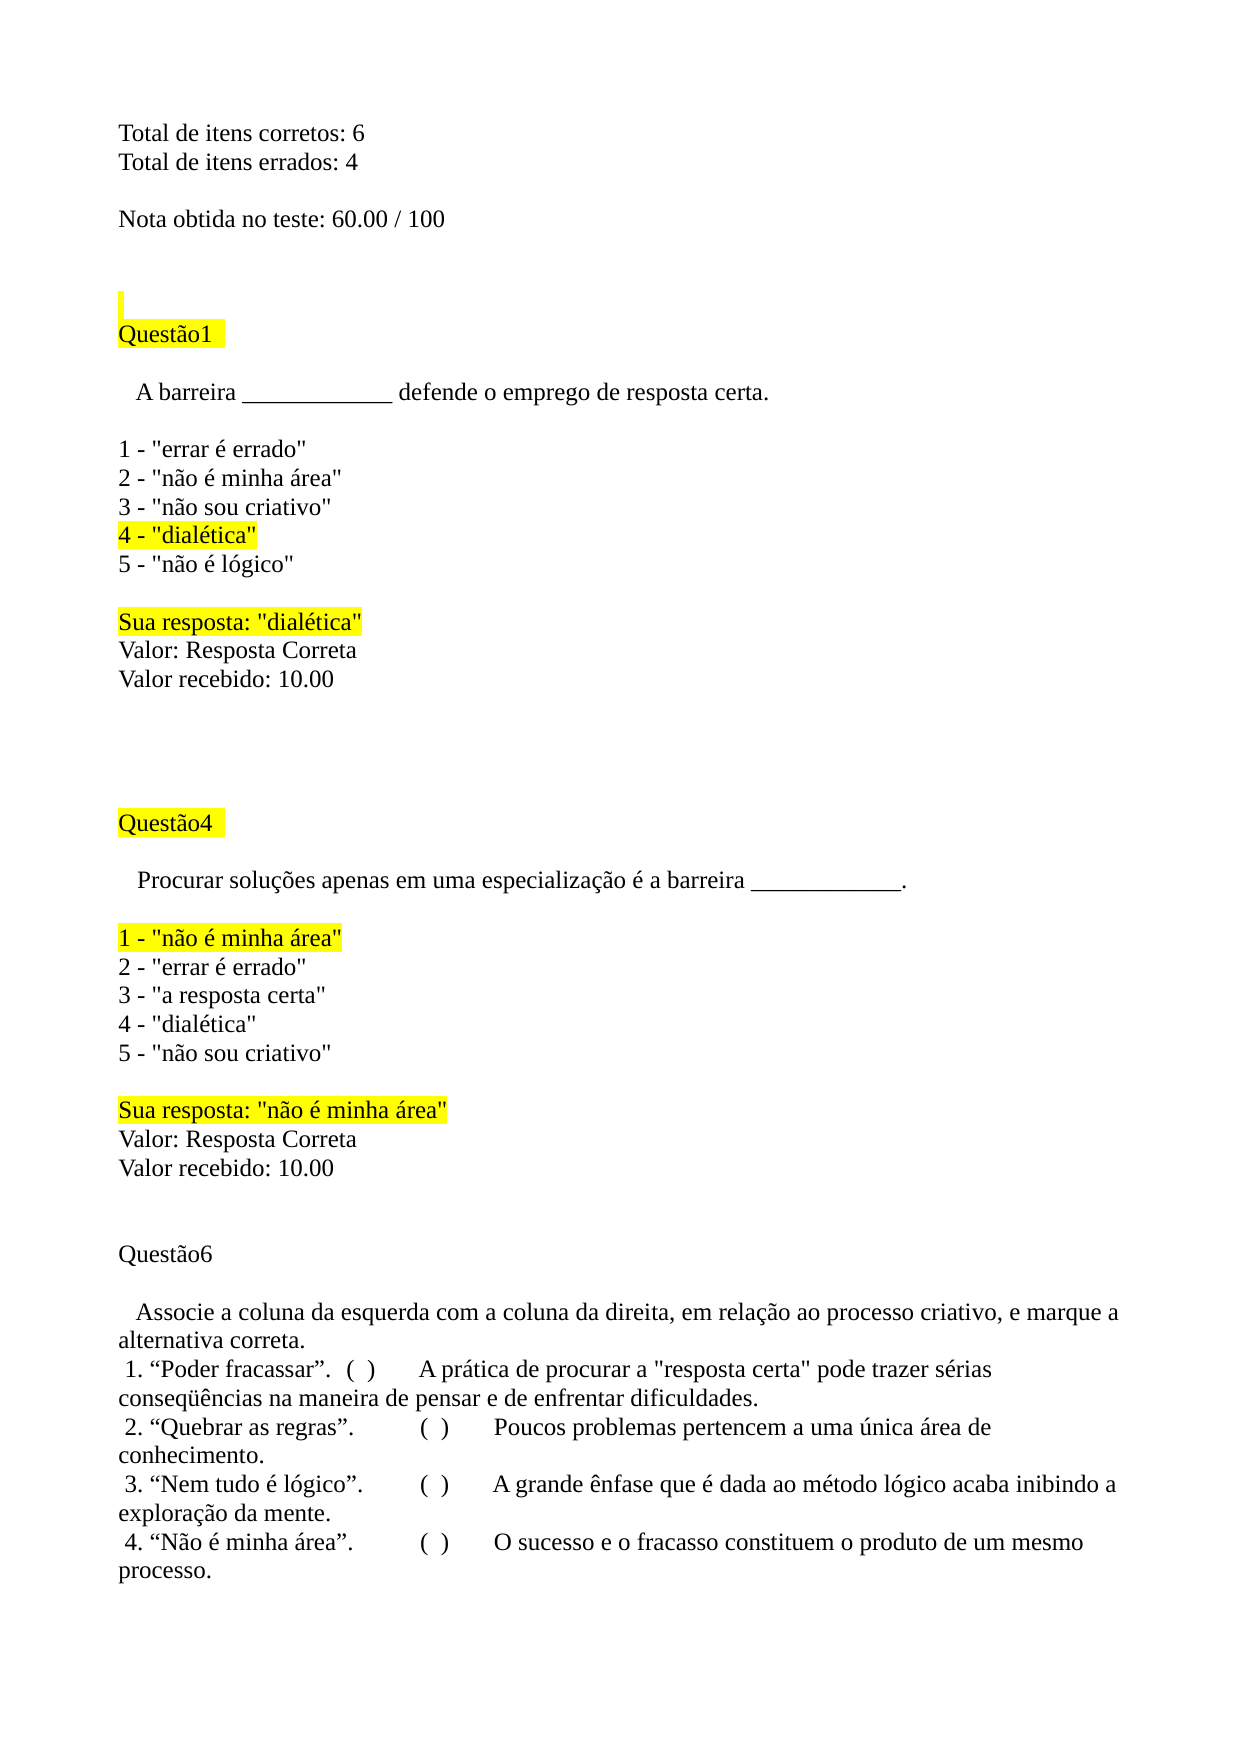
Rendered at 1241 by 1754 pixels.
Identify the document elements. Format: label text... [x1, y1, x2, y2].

text Total de itens corretos: 6 [118, 118, 1122, 147]
text 1. “Poder fracassar”. ( ) A prática de procurar a "resposta certa" pode trazer sérias conseqüências na maneira de pensar e de enfrentar dificuldades. [118, 1354, 1122, 1412]
text Total de itens errados: 4 [118, 147, 1122, 176]
text 5 - "não é lógico" [118, 549, 1122, 578]
text 4 - "dialética" [118, 1009, 1122, 1038]
text 3. “Nem tudo é lógico”. ( ) A grande ênfase que é dada ao método lógico acaba inibindo a exploração da mente. [118, 1469, 1122, 1527]
text 1 - "errar é errado" [118, 434, 1122, 463]
text Associe a coluna da esquerda com a coluna da direita, em relação ao processo criativo, e marque a alternativa correta. [118, 1297, 1122, 1354]
text Sua resposta: "dialética" [118, 607, 1122, 636]
text 5 - "não sou criativo" [118, 1038, 1122, 1067]
text 2. “Quebrar as regras”. ( ) Poucos problemas pertencem a uma única área de conhecimento. [118, 1412, 1122, 1469]
text Procurar soluções apenas em uma especialização é a barreira ____________. [118, 866, 1122, 894]
text 2 - "não é minha área" [118, 463, 1122, 492]
text A barreira ____________ defende o emprego de resposta certa. [118, 377, 1122, 406]
text Sua resposta: "não é minha área" [118, 1096, 1122, 1124]
text 4 - "dialética" [118, 521, 1122, 549]
text Valor: Resposta Correta [118, 1124, 1122, 1153]
text 3 - "a resposta certa" [118, 981, 1122, 1009]
text Questão6 [118, 1239, 1122, 1268]
text Valor recebido: 10.00 [118, 664, 1122, 693]
text Valor: Resposta Correta [118, 636, 1122, 664]
text 4. “Não é minha área”. ( ) O sucesso e o fracasso constituem o produto de um mesmo processo. [118, 1527, 1122, 1584]
text 1 - "não é minha área" [118, 923, 1122, 952]
text 3 - "não sou criativo" [118, 492, 1122, 521]
text 2 - "errar é errado" [118, 952, 1122, 981]
text Questão1 [118, 319, 1122, 348]
text Nota obtida no teste: 60.00 / 100 [118, 204, 1122, 233]
text Valor recebido: 10.00 [118, 1153, 1122, 1182]
text Questão4 [118, 808, 1122, 837]
